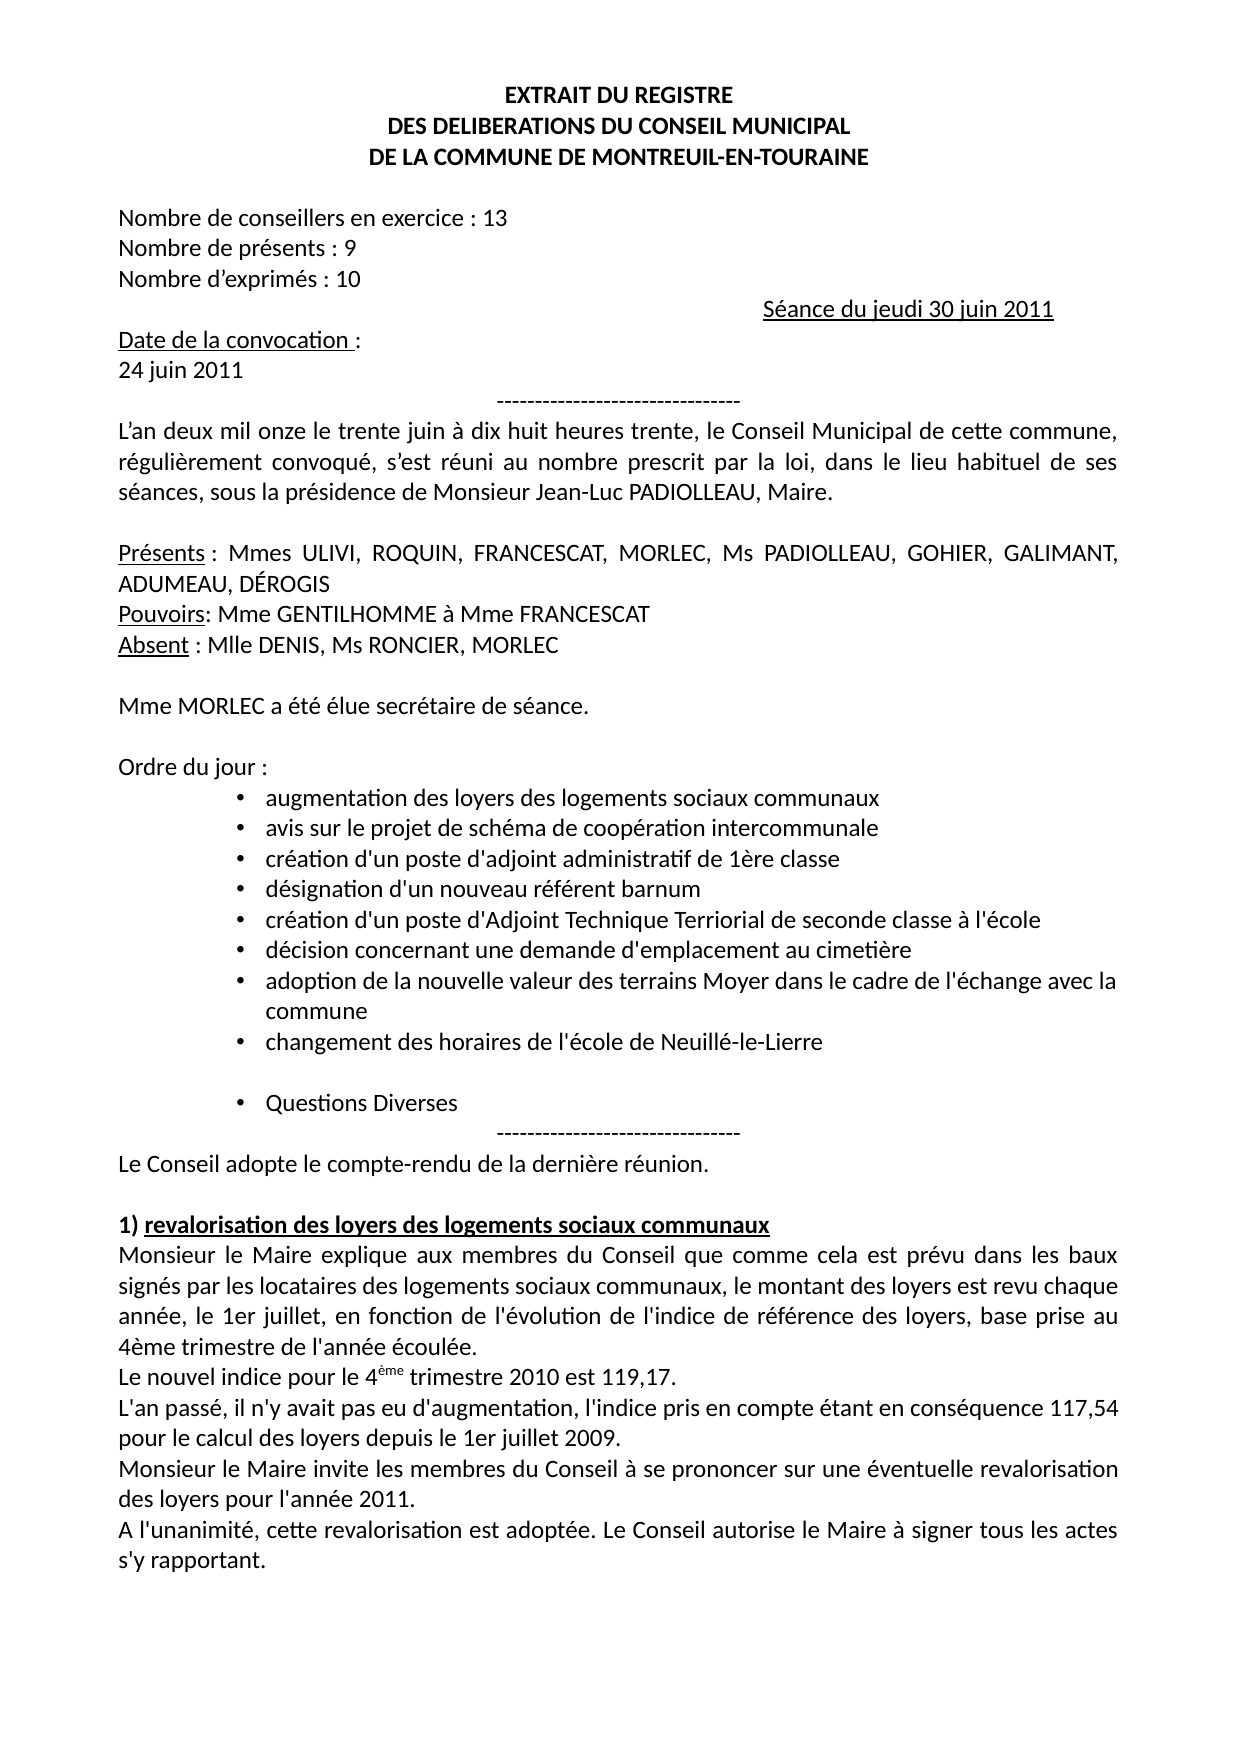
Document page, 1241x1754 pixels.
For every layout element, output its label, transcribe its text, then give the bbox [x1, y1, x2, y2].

text Date de la convocation : [24, 324, 1120, 354]
text Mme MORLEC a été élue secrétaire de séance. [118, 690, 1120, 721]
text EXTRAIT DU REGISTRE [118, 80, 1120, 110]
text L'an passé, il n'y avait pas eu d'augmentation, l'indice pris en compte étant en conséquence 117,54 pour le calcul des loyers depuis le 1er juillet 2009. [118, 1392, 1120, 1453]
text Monsieur le Maire explique aux membres du Conseil que comme cela est prévu dans les baux signés par les locataires des logements sociaux communaux, le montant des loyers est revu chaque année, le 1er juillet, en fonction de l'évolution de l'indice de référence des loyers, base prise au 4ème trimestre de l'année écoulée. [118, 1239, 1120, 1362]
text Ordre du jour : [118, 751, 1120, 782]
list adoption de la nouvelle valeur des terrains Moyer dans le cadre de l'échange avec la commune [236, 965, 1120, 1026]
list changement des horaires de l'école de Neuillé-le-Lierre [236, 1026, 1120, 1056]
list augmentation des loyers des logements sociaux communaux [236, 782, 1120, 812]
text Séance du jeudi 30 juin 2011 [24, 293, 1120, 324]
list création d'un poste d'Adjoint Technique Terriorial de seconde classe à l'école [236, 904, 1120, 934]
text Le Conseil adopte le compte-rendu de la dernière réunion. [117, 1148, 1120, 1178]
text A l'unanimité, cette revalorisation est adoptée. Le Conseil autorise le Maire à signer tous les actes s'y rapportant. [118, 1514, 1120, 1575]
text Absent : Mlle DENIS, Ms RONCIER, MORLEC [118, 629, 1120, 659]
text DE LA COMMUNE DE MONTREUIL-EN-TOURAINE [118, 141, 1120, 171]
text -------------------------------- [118, 1117, 1120, 1148]
list décision concernant une demande d'emplacement au cimetière [236, 934, 1120, 965]
list Questions Diverses [236, 1087, 1120, 1117]
text DES DELIBERATIONS DU CONSEIL MUNICIPAL [118, 110, 1120, 141]
text Le nouvel indice pour le 4ème trimestre 2010 est 119,17. [118, 1362, 1120, 1392]
text Présents : Mmes ULIVI, ROQUIN, FRANCESCAT, MORLEC, Ms PADIOLLEAU, GOHIER, GALIMANT, ADUMEAU, DÉROGIS [118, 537, 1120, 598]
text 24 juin 2011 [24, 354, 1120, 385]
text -------------------------------- [118, 385, 1120, 415]
text Monsieur le Maire invite les membres du Conseil à se prononcer sur une éventuelle revalorisation des loyers pour l'année 2011. [118, 1453, 1120, 1514]
text Nombre de présents : 9 [118, 232, 1120, 263]
list création d'un poste d'adjoint administratif de 1ère classe [236, 843, 1120, 873]
text Pouvoirs: Mme GENTILHOMME à Mme FRANCESCAT [118, 598, 1120, 629]
text L’an deux mil onze le trente juin à dix huit heures trente, le Conseil Municipal de cette commune, régulièrement convoqué, s’est réuni au nombre prescrit par la loi, dans le lieu habituel de ses séances, sous la présidence de Monsieur Jean-Luc PADIOLLEAU, Maire. [118, 415, 1120, 507]
list désignation d'un nouveau référent barnum [236, 873, 1120, 904]
list avis sur le projet de schéma de coopération intercommunale [236, 812, 1120, 843]
text Nombre d’exprimés : 10 [24, 263, 1120, 293]
text Nombre de conseillers en exercice : 13 [118, 202, 1120, 232]
text 1) revalorisation des loyers des logements sociaux communaux [117, 1209, 1120, 1239]
